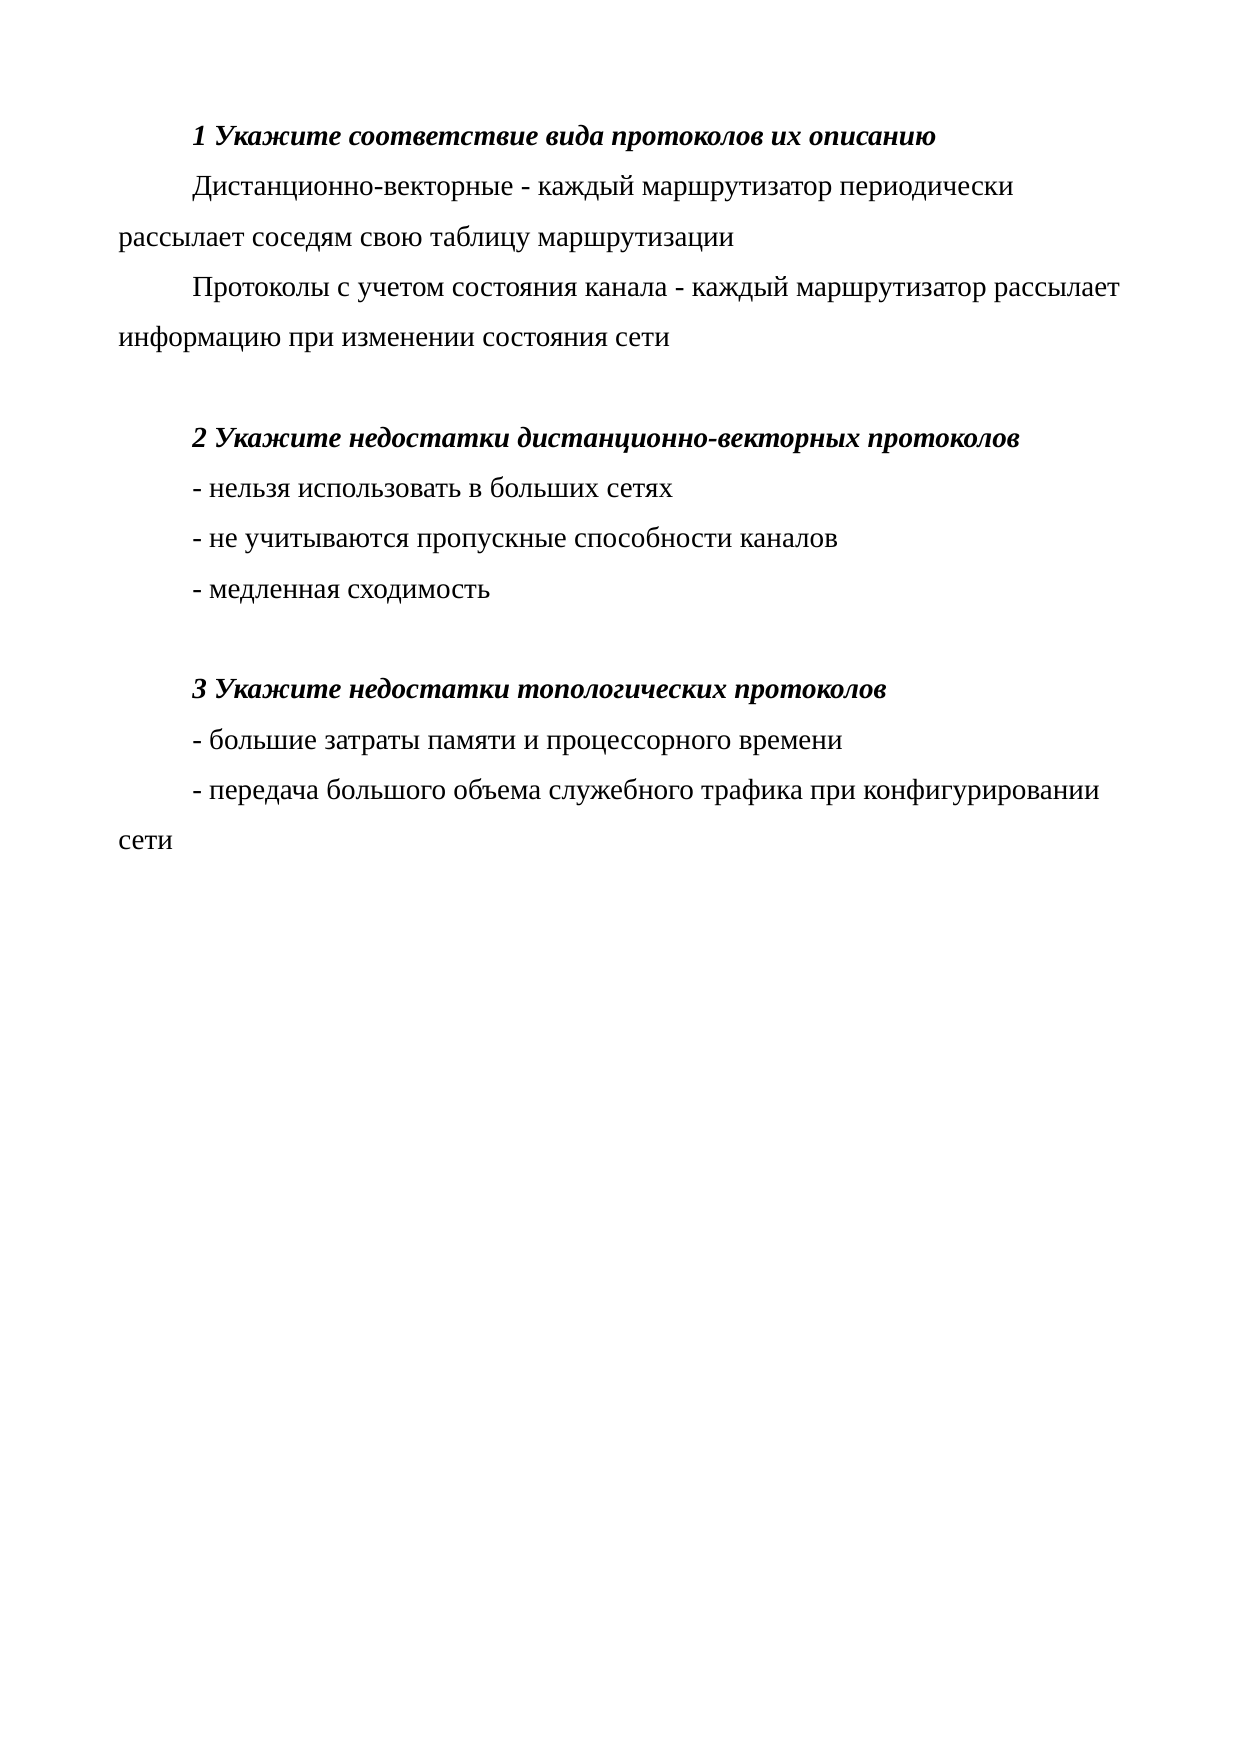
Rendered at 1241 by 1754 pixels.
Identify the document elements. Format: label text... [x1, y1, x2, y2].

text - медленная сходимость [118, 571, 1122, 604]
text 3 Укажите недостатки топологических протоколов [118, 672, 1122, 705]
text - передача большого объема служебного трафика при конфигурировании сети [118, 772, 1122, 856]
text - большие затраты памяти и процессорного времени [118, 722, 1122, 755]
text - не учитываются пропускные способности каналов [118, 521, 1122, 554]
text - нельзя использовать в больших сетях [118, 470, 1122, 504]
text 2 Укажите недостатки дистанционно-векторных протоколов [118, 420, 1122, 453]
text Дистанционно-векторные - каждый маршрутизатор периодически рассылает соседям свою таблицу маршрутизации [118, 168, 1122, 252]
text Протоколы с учетом состояния канала - каждый маршрутизатор рассылает информацию при изменении состояния сети [118, 269, 1122, 353]
text 1 Укажите соответствие вида протоколов их описанию [118, 118, 1122, 152]
